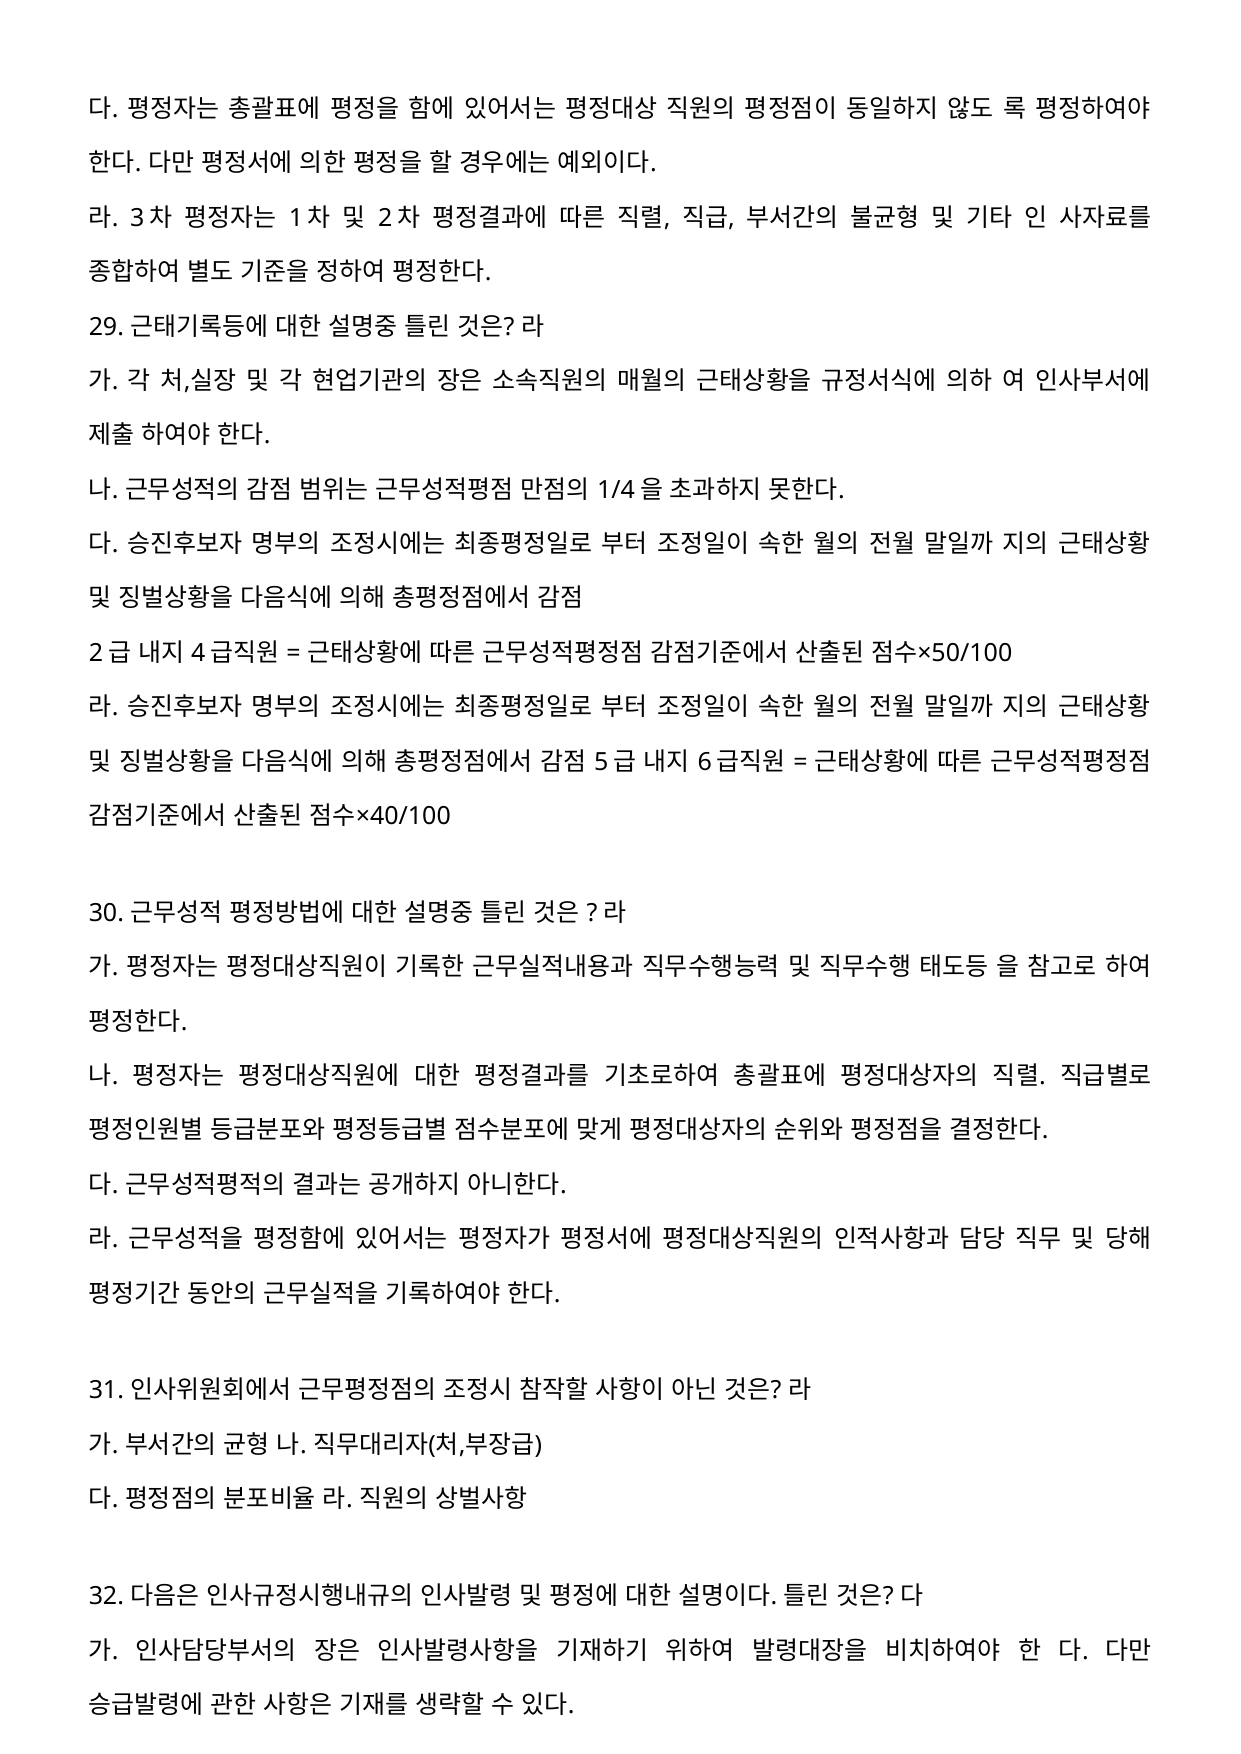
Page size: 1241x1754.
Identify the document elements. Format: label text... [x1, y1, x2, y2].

text 가. 인사담당부서의 장은 인사발령사항을 기재하기 위하여 발령대장을 비치하여야 한 다. 다만 승급발령에 관한 사항은 기재를 생략할 수 있다. [88, 1630, 1152, 1721]
text 다. 평정자는 총괄표에 평정을 함에 있어서는 평정대상 직원의 평정점이 동일하지 않도 록 평정하여야 한다. 다만 평정서에 의한 평정을 할 경우에는 예외이다. [88, 88, 1152, 179]
text 다. 평정점의 분포비율 라. 직원의 상벌사항 [88, 1479, 1152, 1515]
text 다. 근무성적평적의 결과는 공개하지 아니한다. [88, 1164, 1152, 1201]
text 가. 각 처,실장 및 각 현업기관의 장은 소속직원의 매월의 근태상황을 규정서식에 의하 여 인사부서에 제출 하여야 한다. [88, 360, 1152, 451]
text 31. 인사위원회에서 근무평정점의 조정시 참작할 사항이 아닌 것은? 라 [88, 1370, 1152, 1406]
text 32. 다음은 인사규정시행내규의 인사발령 및 평정에 대한 설명이다. 틀린 것은? 다 [88, 1576, 1152, 1612]
text 라. 승진후보자 명부의 조정시에는 최종평정일로 부터 조정일이 속한 월의 전월 말일까 지의 근태상황 및 징벌상황을 다음식에 의해 총평정점에서 감점 5급 내지 6급직원 = 근태상황에 따른 근무성적평정점 감점기준에서 산출된 점수×40/100 [88, 687, 1152, 832]
text 가. 부서간의 균형 나. 직무대리자(처,부장급) [88, 1424, 1152, 1461]
text 라. 3차 평정자는 1차 및 2차 평정결과에 따른 직렬, 직급, 부서간의 불균형 및 기타 인 사자료를 종합하여 별도 기준을 정하여 평정한다. [88, 197, 1152, 288]
text 가. 평정자는 평정대상직원이 기록한 근무실적내용과 직무수행능력 및 직무수행 태도등 을 참고로 하여 평정한다. [88, 947, 1152, 1037]
text 다. 승진후보자 명부의 조정시에는 최종평정일로 부터 조정일이 속한 월의 전월 말일까 지의 근태상황 및 징벌상황을 다음식에 의해 총평정점에서 감점 [88, 523, 1152, 614]
text 2급 내지 4급직원 = 근태상황에 따른 근무성적평정점 감점기준에서 산출된 점수×50/100 [88, 632, 1152, 668]
text 29. 근태기록등에 대한 설명중 틀린 것은? 라 [88, 306, 1152, 342]
text 나. 근무성적의 감점 범위는 근무성적평점 만점의 1/4을 초과하지 못한다. [88, 469, 1152, 505]
text 나. 평정자는 평정대상직원에 대한 평정결과를 기초로하여 총괄표에 평정대상자의 직렬. 직급별로 평정인원별 등급분포와 평정등급별 점수분포에 맞게 평정대상자의 순위와 평정점을 결정한다. [88, 1056, 1152, 1146]
text 30. 근무성적 평정방법에 대한 설명중 틀린 것은 ? 라 [88, 892, 1152, 929]
text 라. 근무성적을 평정함에 있어서는 평정자가 평정서에 평정대상직원의 인적사항과 담당 직무 및 당해 평정기간 동안의 근무실적을 기록하여야 한다. [88, 1219, 1152, 1309]
